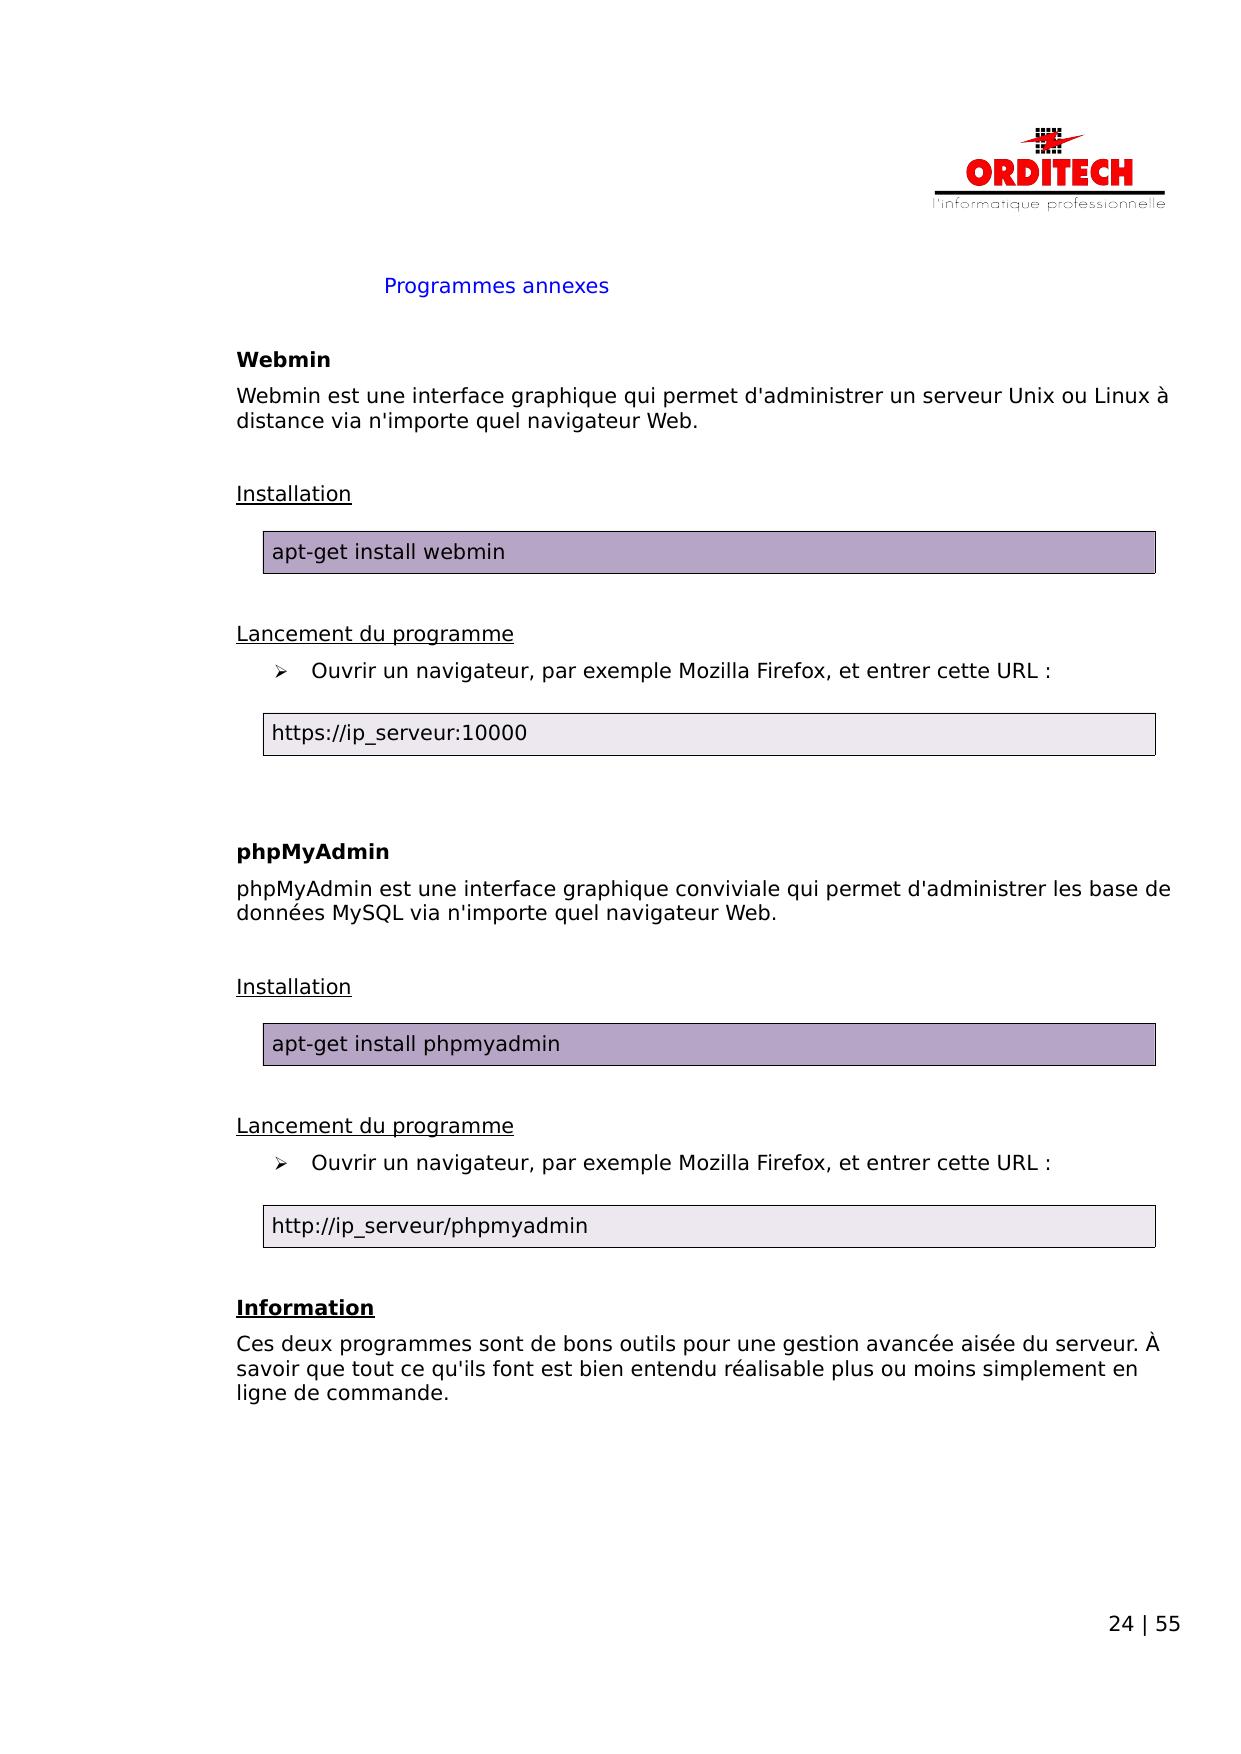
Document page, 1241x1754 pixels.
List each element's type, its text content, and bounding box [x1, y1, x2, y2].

text apt-get install webmin [272, 540, 1146, 564]
text Programmes annexes [236, 274, 1181, 298]
text Ces deux programmes sont de bons outils pour une gestion avancée aisée du serveur. À savoir que tout ce qu'ils font est bien entendu réalisable plus ou moins simplement en ligne de commande. [236, 1332, 1181, 1405]
text Lancement du programme [236, 622, 1181, 646]
list Ouvrir un navigateur, par exemple Mozilla Firefox, et entrer cette URL : [274, 1151, 1181, 1175]
picture [920, 118, 1182, 221]
text Webmin [236, 348, 1181, 372]
text phpMyAdmin est une interface graphique conviviale qui permet d'administrer les base de données MySQL via n'importe quel navigateur Web. [236, 877, 1181, 925]
text Installation [236, 975, 1181, 999]
text phpMyAdmin [236, 840, 1181, 864]
text http://ip_serveur/phpmyadmin [271, 1214, 1146, 1238]
text Lancement du programme [236, 1114, 1181, 1138]
text Webmin est une interface graphique qui permet d'administrer un serveur Unix ou Linux à distance via n'importe quel navigateur Web. [236, 384, 1181, 433]
text https://ip_serveur:10000 [271, 721, 1146, 746]
text Installation [236, 482, 1181, 507]
list Ouvrir un navigateur, par exemple Mozilla Firefox, et entrer cette URL : [274, 659, 1181, 683]
text Information [236, 1296, 1181, 1320]
text apt-get install phpmyadmin [272, 1032, 1146, 1057]
